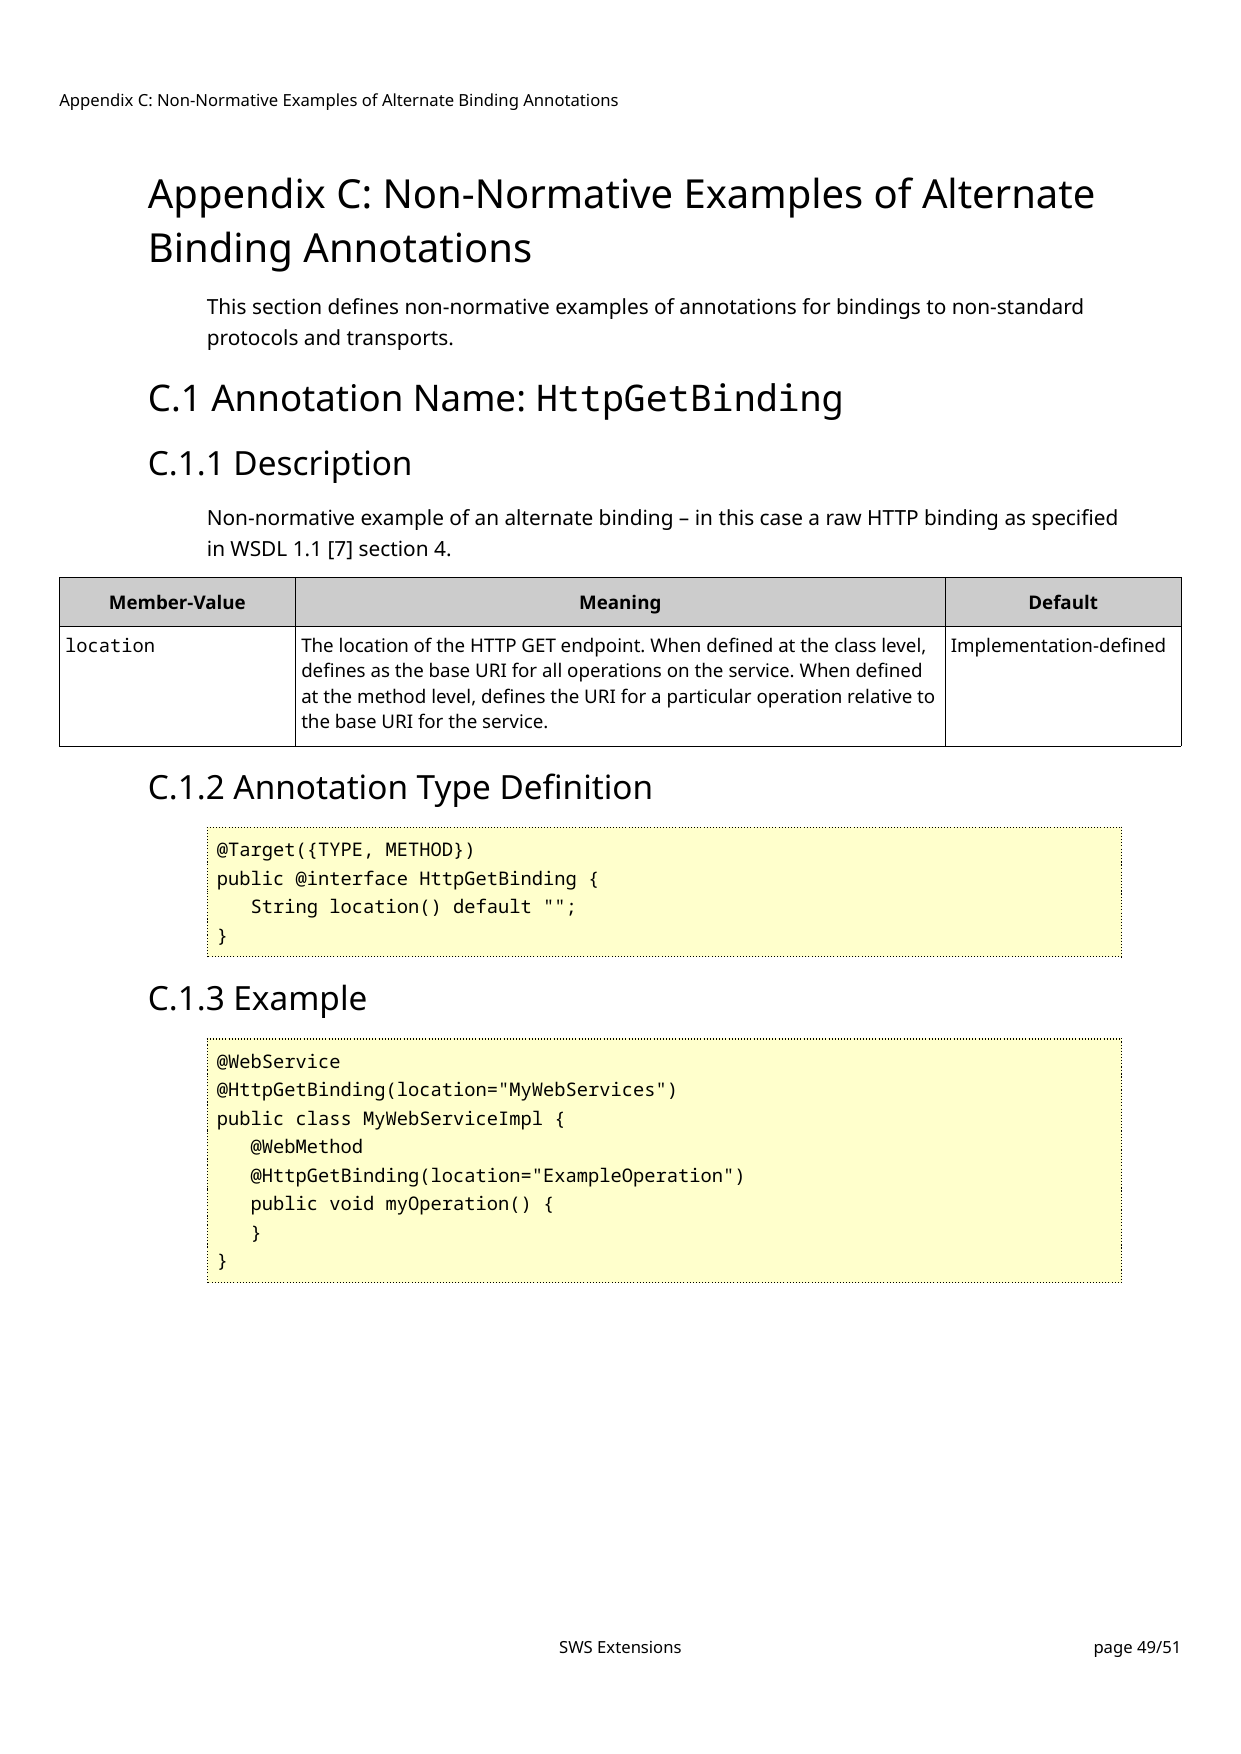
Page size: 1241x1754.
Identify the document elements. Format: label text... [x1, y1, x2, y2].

table_header Default [946, 578, 1181, 626]
table_cell Implementation-defined [946, 627, 1181, 746]
subtitle C.1 Annotation Name: HttpGetBinding [133, 372, 1181, 422]
text This section defines non-normative examples of annotations for bindings to non-standard protocols and transports. [207, 292, 1122, 352]
list @WebMethod [207, 1124, 1122, 1152]
list } [207, 912, 1122, 957]
subtitle C.1.3 Example [133, 975, 1181, 1021]
subtitle C.1.2 Annotation Type Definition [133, 763, 1181, 809]
subtitle C.1.1 Description [133, 440, 1181, 485]
list public @interface HttpGetBinding { [207, 855, 1122, 883]
table_header Meaning [296, 578, 945, 626]
list @Target({TYPE, METHOD}) [207, 827, 1122, 855]
list } [207, 1237, 1122, 1283]
list } [207, 1209, 1122, 1237]
list String location() default ""; [207, 883, 1122, 912]
list @HttpGetBinding(location="MyWebServices") [207, 1067, 1122, 1095]
table_cell The location of the HTTP GET endpoint. When defined at the class level, defines as the base URI for all operations on the service. When defined at the method level, defines the URI for a particular operation relative to the base URI for the service. [296, 627, 945, 746]
table_cell location [60, 627, 295, 746]
table_header Member-Value [60, 578, 295, 626]
subtitle Appendix C: Non-Normative Examples of Alternate Binding Annotations [133, 165, 1181, 274]
list public class MyWebServiceImpl { [207, 1095, 1122, 1124]
list @WebService [207, 1038, 1122, 1067]
text Non-normative example of an alternate binding – in this case a raw HTTP binding as specified in WSDL 1.1 [7] section 4. [207, 503, 1122, 563]
list @HttpGetBinding(location="ExampleOperation") [207, 1152, 1122, 1181]
list public void myOperation() { [207, 1181, 1122, 1209]
